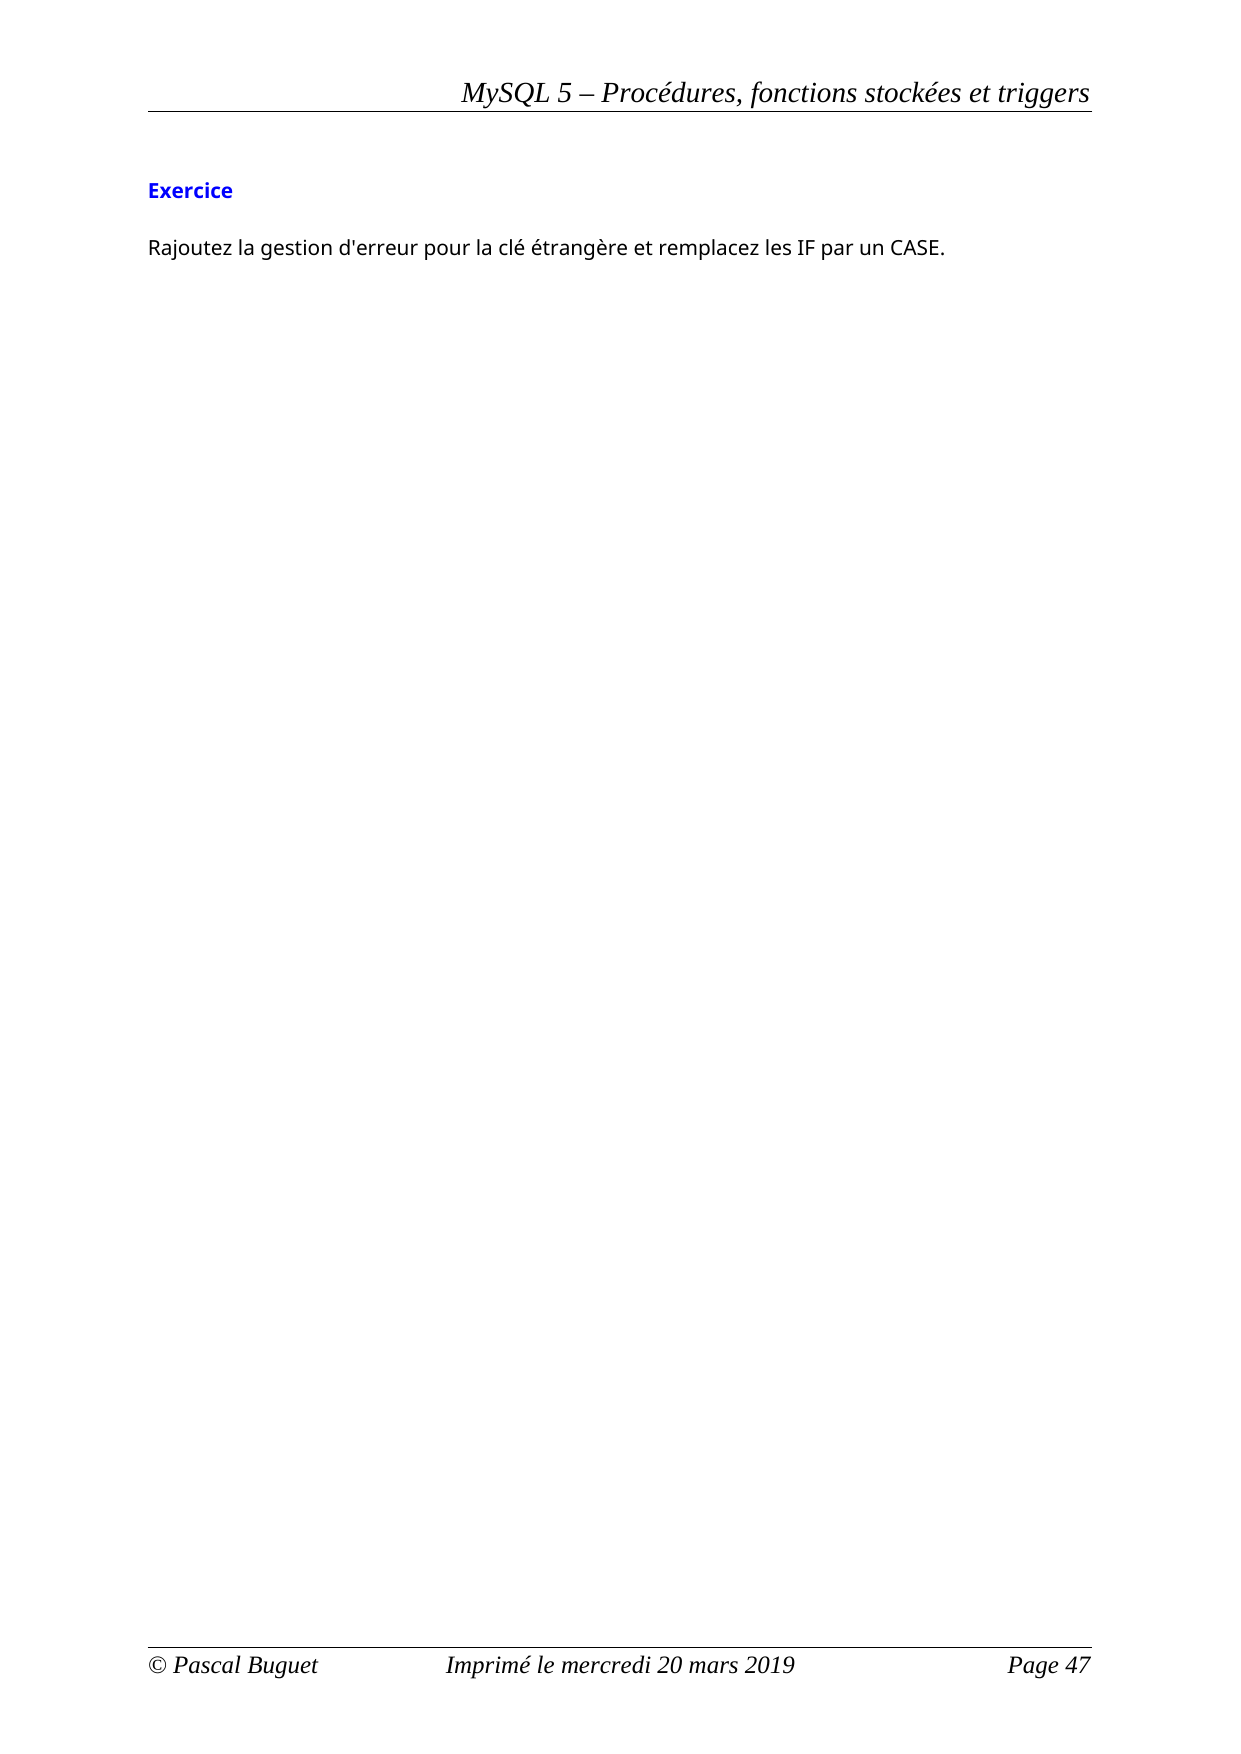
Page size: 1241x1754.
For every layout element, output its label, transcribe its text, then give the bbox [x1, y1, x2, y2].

text Exercice [148, 176, 1092, 204]
text Rajoutez la gestion d'erreur pour la clé étrangère et remplacez les IF par un CASE. [148, 233, 1092, 261]
